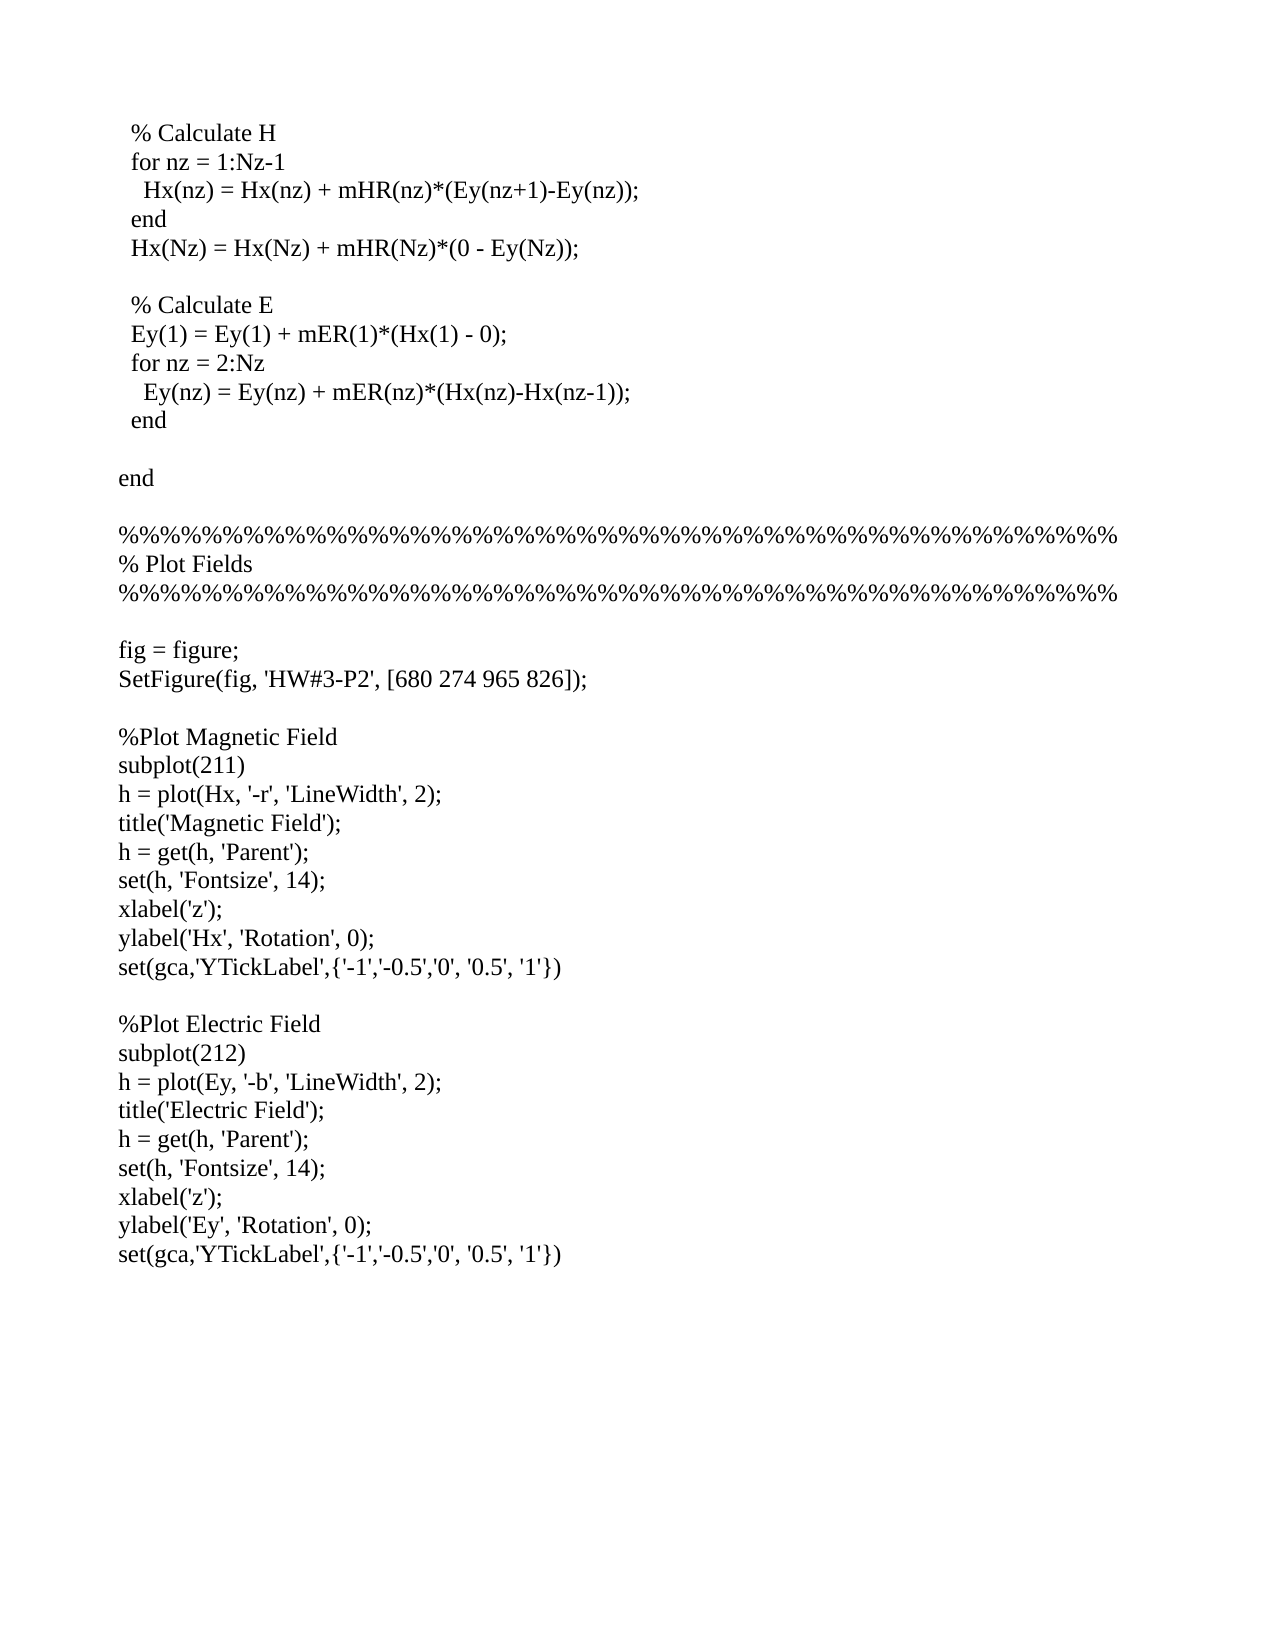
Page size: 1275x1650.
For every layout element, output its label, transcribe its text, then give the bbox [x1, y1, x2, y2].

text end [118, 406, 1157, 434]
text end [118, 204, 1157, 233]
text Ey(1) = Ey(1) + mER(1)*(Hx(1) - 0); [118, 319, 1157, 348]
text %%%%%%%%%%%%%%%%%%%%%%%%%%%%%%%%%%%%%%%%%%%%%%%% [118, 578, 1157, 607]
text h = get(h, 'Parent'); [118, 1124, 1157, 1153]
text Ey(nz) = Ey(nz) + mER(nz)*(Hx(nz)-Hx(nz-1)); [118, 377, 1157, 406]
text set(gca,'YTickLabel',{'-1','-0.5','0', '0.5', '1'}) [118, 1239, 1157, 1268]
text xlabel('z'); [118, 894, 1157, 923]
text % Plot Fields [118, 549, 1157, 578]
text SetFigure(fig, 'HW#3-P2', [680 274 965 826]); [118, 664, 1157, 693]
text h = plot(Ey, '-b', 'LineWidth', 2); [118, 1067, 1157, 1096]
text h = plot(Hx, '-r', 'LineWidth', 2); [118, 779, 1157, 808]
text title('Electric Field'); [118, 1096, 1157, 1124]
text title('Magnetic Field'); [118, 808, 1157, 837]
text set(gca,'YTickLabel',{'-1','-0.5','0', '0.5', '1'}) [118, 952, 1157, 981]
text Hx(Nz) = Hx(Nz) + mHR(Nz)*(0 - Ey(Nz)); [118, 233, 1157, 262]
text subplot(212) [118, 1038, 1157, 1067]
text h = get(h, 'Parent'); [118, 837, 1157, 866]
text for nz = 2:Nz [118, 348, 1157, 377]
text %Plot Electric Field [118, 1009, 1157, 1038]
text xlabel('z'); [118, 1182, 1157, 1211]
text set(h, 'Fontsize', 14); [118, 866, 1157, 894]
text ylabel('Ey', 'Rotation', 0); [118, 1211, 1157, 1239]
text set(h, 'Fontsize', 14); [118, 1153, 1157, 1182]
text end [118, 463, 1157, 492]
text for nz = 1:Nz-1 [118, 147, 1157, 176]
text Hx(nz) = Hx(nz) + mHR(nz)*(Ey(nz+1)-Ey(nz)); [118, 176, 1157, 204]
text %%%%%%%%%%%%%%%%%%%%%%%%%%%%%%%%%%%%%%%%%%%%%%%% [118, 521, 1157, 549]
text subplot(211) [118, 751, 1157, 779]
text % Calculate E [118, 291, 1157, 319]
text %Plot Magnetic Field [118, 722, 1157, 751]
text fig = figure; [118, 636, 1157, 664]
text % Calculate H [118, 118, 1157, 147]
text ylabel('Hx', 'Rotation', 0); [118, 923, 1157, 952]
